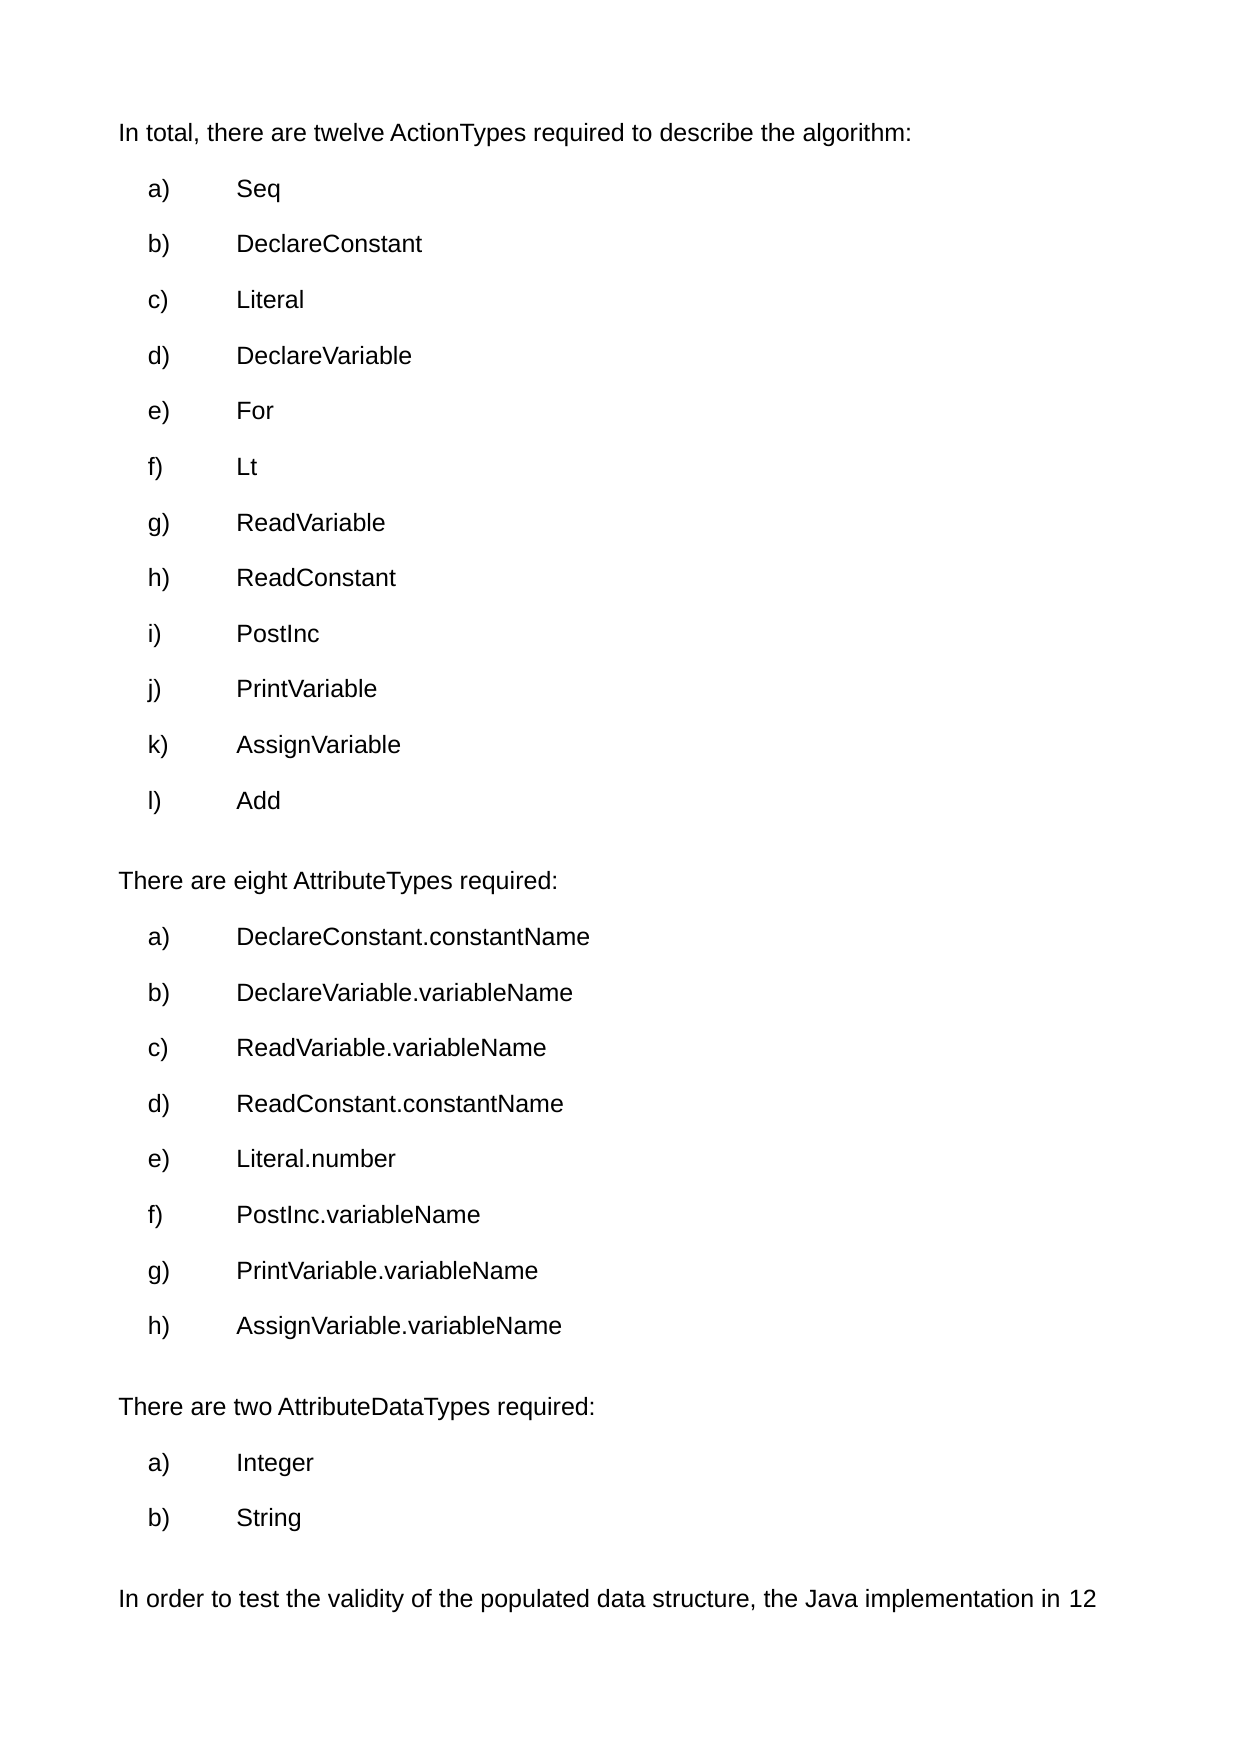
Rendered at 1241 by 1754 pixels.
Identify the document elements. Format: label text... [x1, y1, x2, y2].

text h) AssignVariable.variableName [148, 1311, 1122, 1340]
text i) PostInc [148, 619, 1122, 647]
text j) PrintVariable [148, 674, 1122, 703]
text g) ReadVariable [148, 507, 1122, 536]
text c) ReadVariable.variableName [148, 1033, 1122, 1062]
text In total, there are twelve ActionTypes required to describe the algorithm: [118, 118, 1122, 147]
text There are eight AttributeTypes required: [118, 866, 1122, 895]
text a) Integer [148, 1447, 1122, 1476]
text b) DeclareVariable.variableName [148, 977, 1122, 1006]
text b) DeclareConstant [148, 229, 1122, 258]
text l) Add [148, 786, 1122, 814]
text a) DeclareConstant.constantName [148, 922, 1122, 951]
text In order to test the validity of the populated data structure, the Java implementation in Figure 12 was hosted on a runtime system, also developed as part of this research, that allowed for execution of a populated data structure. The Fibonacci application, when executed, produced the output in Figure 13. [118, 1584, 1122, 1612]
text g) PrintVariable.variableName [148, 1256, 1122, 1284]
text a) Seq [148, 174, 1122, 202]
text h) ReadConstant [148, 563, 1122, 592]
text b) String [148, 1503, 1122, 1532]
text k) AssignVariable [148, 730, 1122, 759]
text There are two AttributeDataTypes required: [118, 1392, 1122, 1421]
text e) For [148, 396, 1122, 425]
text c) Literal [148, 285, 1122, 314]
text d) ReadConstant.constantName [148, 1089, 1122, 1117]
text f) PostInc.variableName [148, 1200, 1122, 1229]
text d) DeclareVariable [148, 341, 1122, 369]
text e) Literal.number [148, 1144, 1122, 1173]
text f) Lt [148, 452, 1122, 481]
